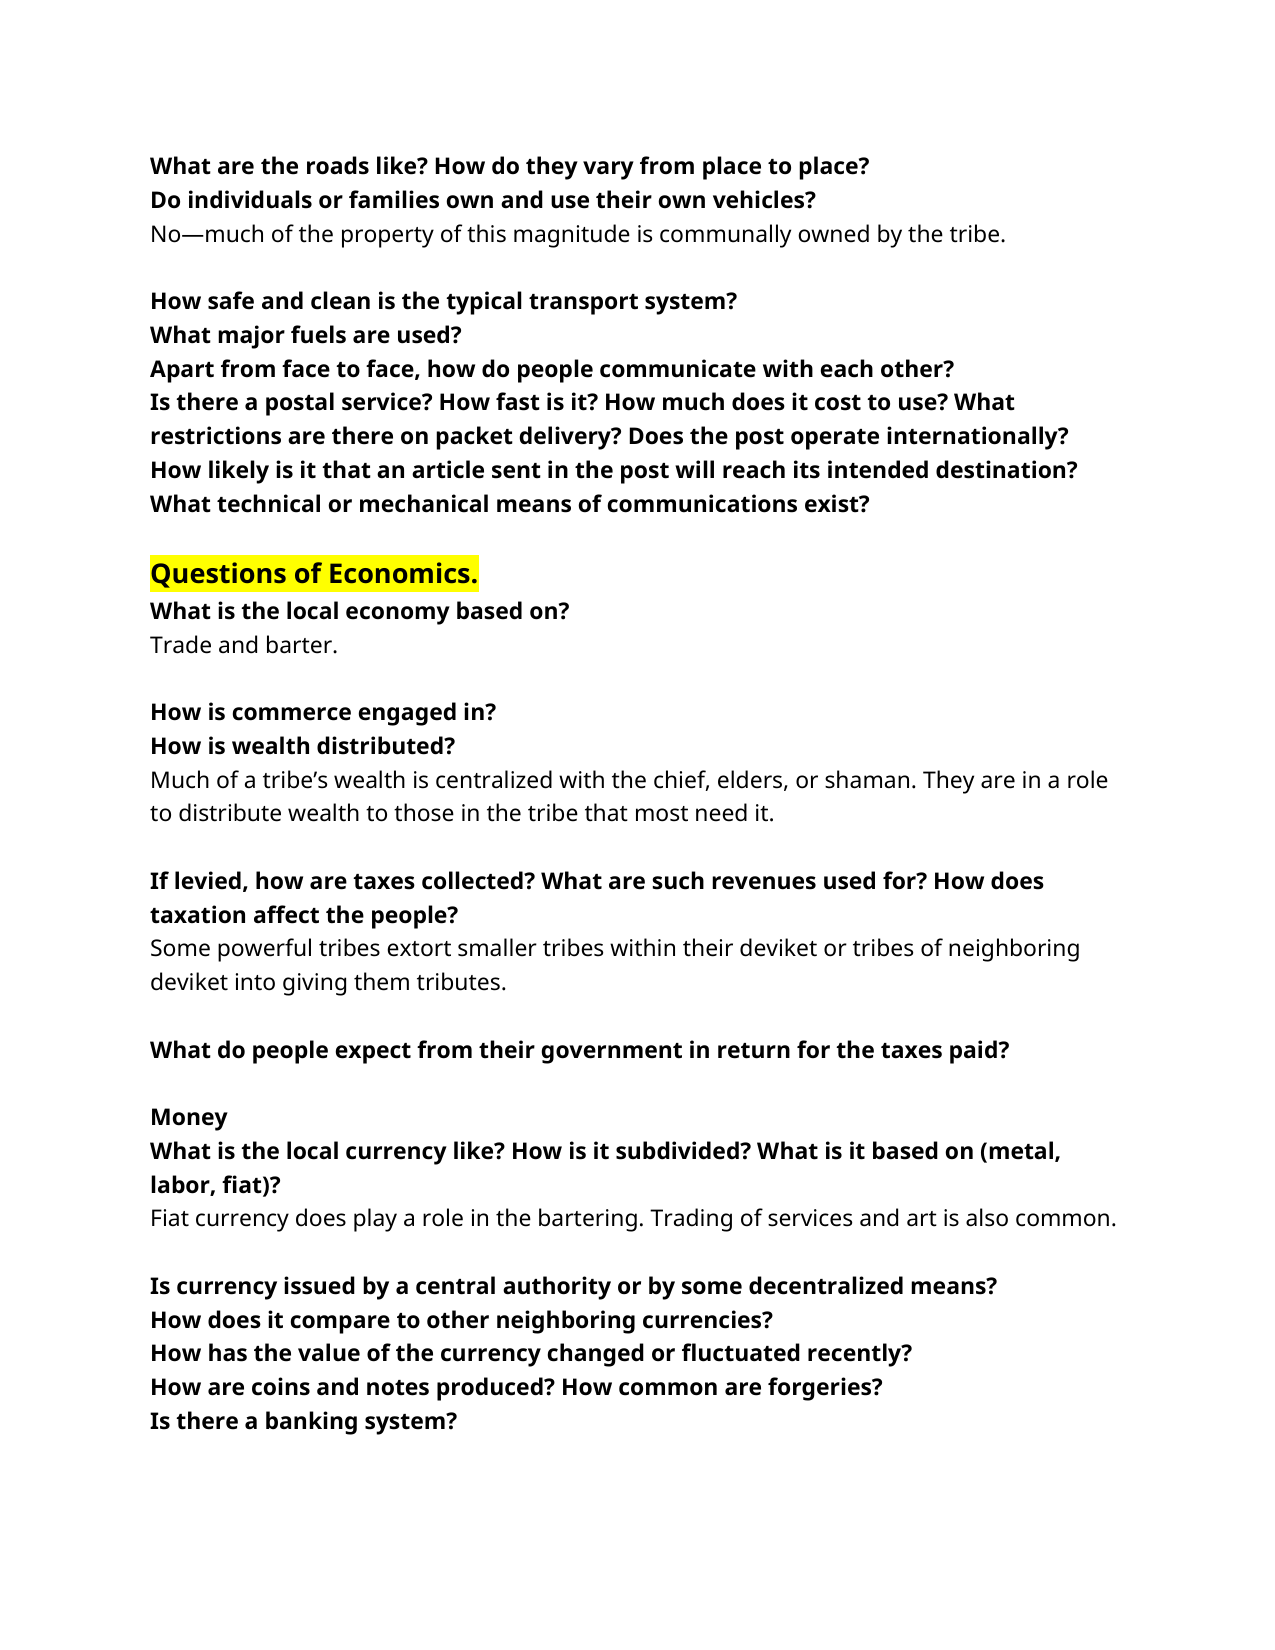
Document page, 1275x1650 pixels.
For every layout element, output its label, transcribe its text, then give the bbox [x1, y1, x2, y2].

text No—much of the property of this magnitude is communally owned by the tribe. [150, 217, 1125, 249]
text Much of a tribe’s wealth is centralized with the chief, elders, or shaman. They are in a role to distribute wealth to those in the tribe that most need it. [150, 763, 1125, 828]
text Questions of Economics. [150, 555, 1125, 592]
text What is the local economy based on? [150, 595, 1125, 626]
text Some powerful tribes extort smaller tribes within their deviket or tribes of neighboring deviket into giving them tributes. [150, 932, 1125, 997]
text How is commerce engaged in? [150, 662, 1125, 727]
text Trade and barter. [150, 628, 1125, 660]
text Fiat currency does play a role in the bartering. Trading of services and art is also common. [150, 1202, 1125, 1233]
text How is wealth distributed? [150, 730, 1125, 761]
text If levied, how are taxes collected? What are such revenues used for? How does taxation affect the people? [150, 831, 1125, 930]
text What are the roads like? How do they vary from place to place? Do individuals or families own and use their own vehicles? [150, 150, 1125, 215]
text Is currency issued by a central authority or by some decentralized means? How does it compare to other neighboring currencies? How has the value of the currency changed or fluctuated recently? How are coins and notes produced? How common are forgeries? Is there a banking system? [150, 1236, 1125, 1436]
text How safe and clean is the typical transport system? What major fuels are used? Apart from face to face, how do people communicate with each other? Is there a postal service? How fast is it? How much does it cost to use? What restrictions are there on packet delivery? Does the post operate internationally? How likely is it that an article sent in the post will reach its intended destination? What technical or mechanical means of communications exist? [150, 251, 1125, 552]
text What do people expect from their government in return for the taxes paid? Money What is the local currency like? How is it subdivided? What is it based on (metal, labor, fiat)? [150, 1000, 1125, 1200]
